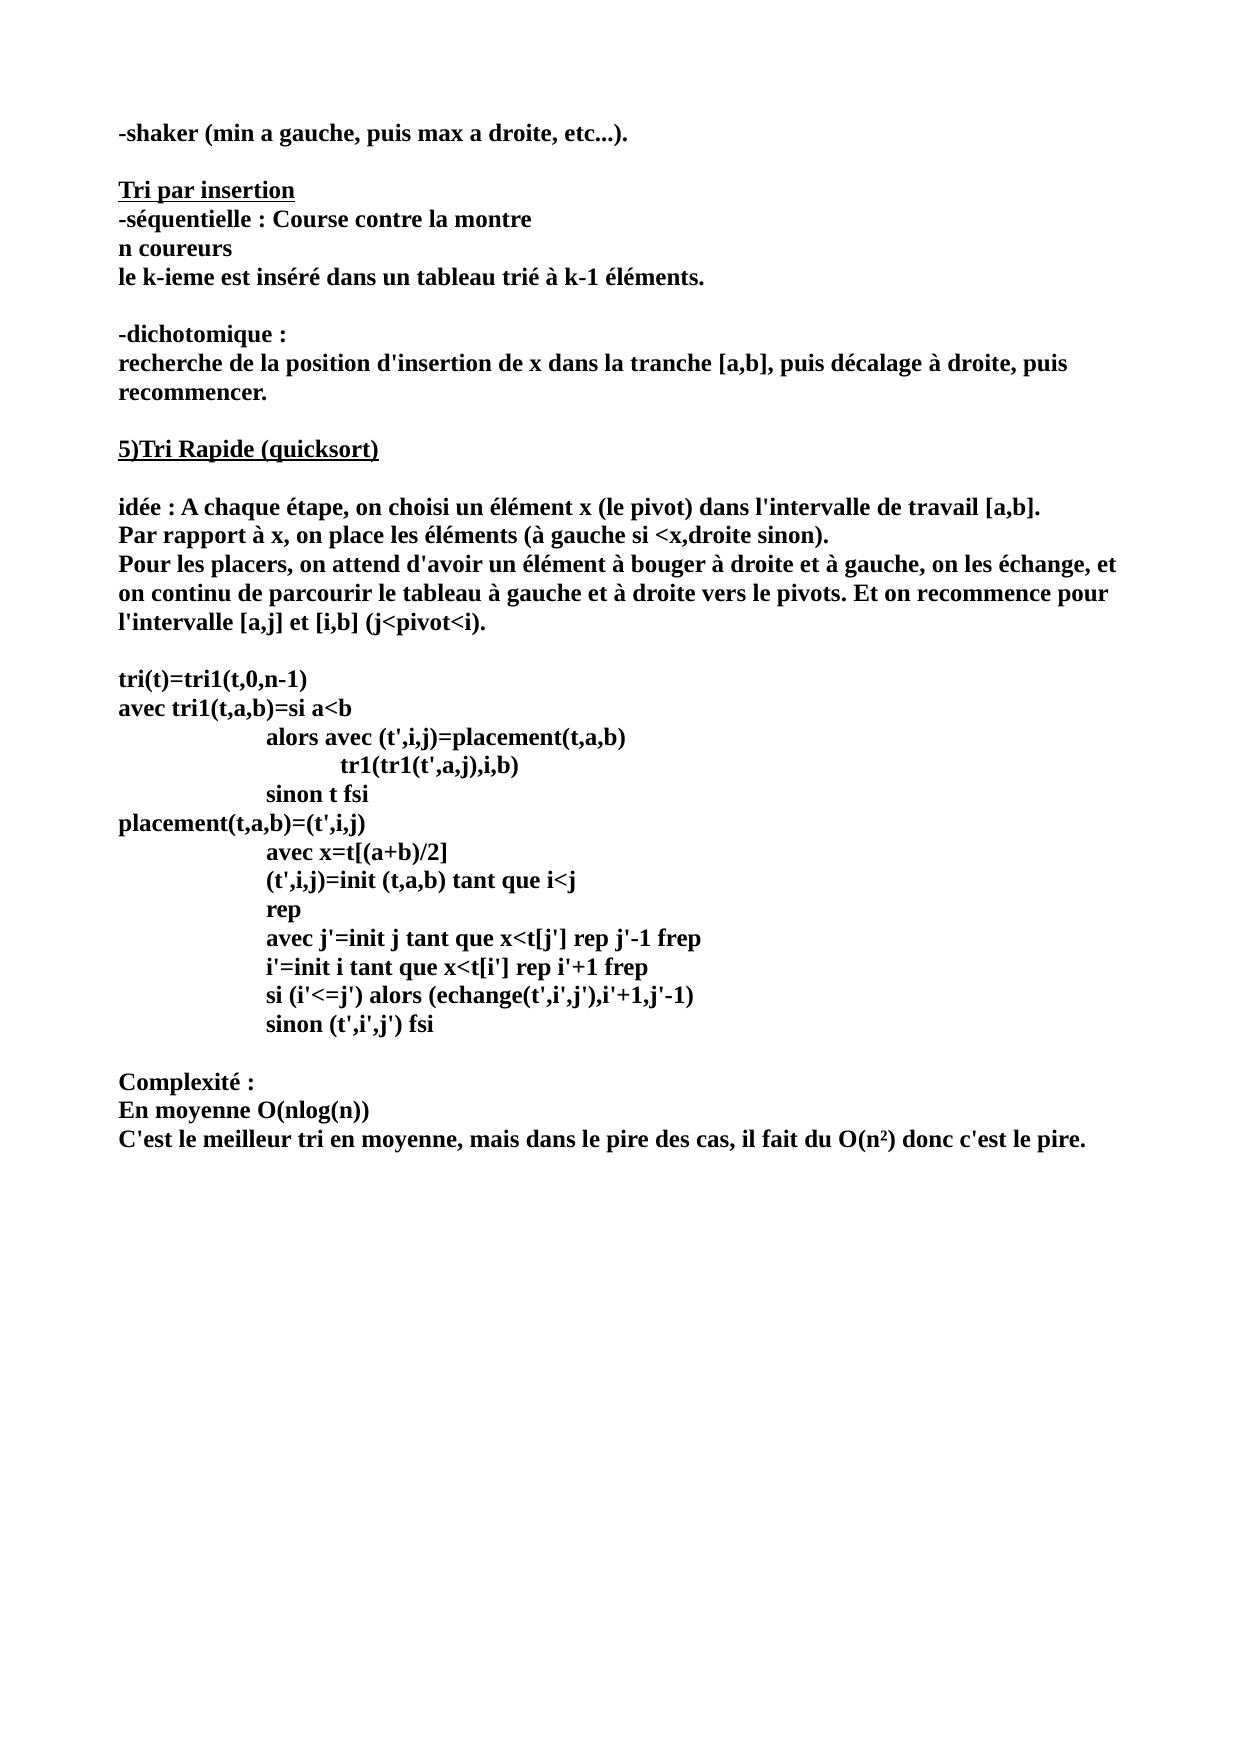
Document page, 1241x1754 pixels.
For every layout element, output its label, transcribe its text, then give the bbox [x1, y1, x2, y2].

text Pour les placers, on attend d'avoir un élément à bouger à droite et à gauche, on les échange, et on continu de parcourir le tableau à gauche et à droite vers le pivots. Et on recommence pour l'intervalle [a,j] et [i,b] (j<pivot<i). [118, 549, 1122, 636]
text -séquentielle : Course contre la montre [118, 204, 1122, 233]
text (t',i,j)=init (t,a,b) tant que i<j [118, 866, 1122, 894]
text alors avec (t',i,j)=placement(t,a,b) [118, 722, 1122, 751]
text Tri par insertion [118, 176, 1122, 204]
text n coureurs [118, 233, 1122, 262]
text si (i'<=j') alors (echange(t',i',j'),i'+1,j'-1) [118, 981, 1122, 1009]
text tri(t)=tri1(t,0,n-1) [118, 664, 1122, 693]
text avec j'=init j tant que x<t[j'] rep j'-1 frep [118, 923, 1122, 952]
text i'=init i tant que x<t[i'] rep i'+1 frep [118, 952, 1122, 981]
text -shaker (min a gauche, puis max a droite, etc...). [118, 118, 1122, 147]
text sinon t fsi [118, 779, 1122, 808]
text recherche de la position d'insertion de x dans la tranche [a,b], puis décalage à droite, puis recommencer. [118, 348, 1122, 406]
text 5)Tri Rapide (quicksort) [118, 434, 1122, 463]
text sinon (t',i',j') fsi [118, 1009, 1122, 1038]
text rep [118, 894, 1122, 923]
text C'est le meilleur tri en moyenne, mais dans le pire des cas, il fait du O(n²) donc c'est le pire. [118, 1124, 1122, 1153]
text placement(t,a,b)=(t',i,j) [118, 808, 1122, 837]
text avec tri1(t,a,b)=si a<b [118, 693, 1122, 722]
text avec x=t[(a+b)/2] [118, 837, 1122, 866]
text Par rapport à x, on place les éléments (à gauche si <x,droite sinon). [118, 521, 1122, 549]
text le k-ieme est inséré dans un tableau trié à k-1 éléments. [118, 262, 1122, 291]
text idée : A chaque étape, on choisi un élément x (le pivot) dans l'intervalle de travail [a,b]. [118, 492, 1122, 521]
text -dichotomique : [118, 319, 1122, 348]
text En moyenne O(nlog(n)) [118, 1096, 1122, 1124]
text Complexité : [118, 1067, 1122, 1096]
text tr1(tr1(t',a,j),i,b) [118, 751, 1122, 779]
